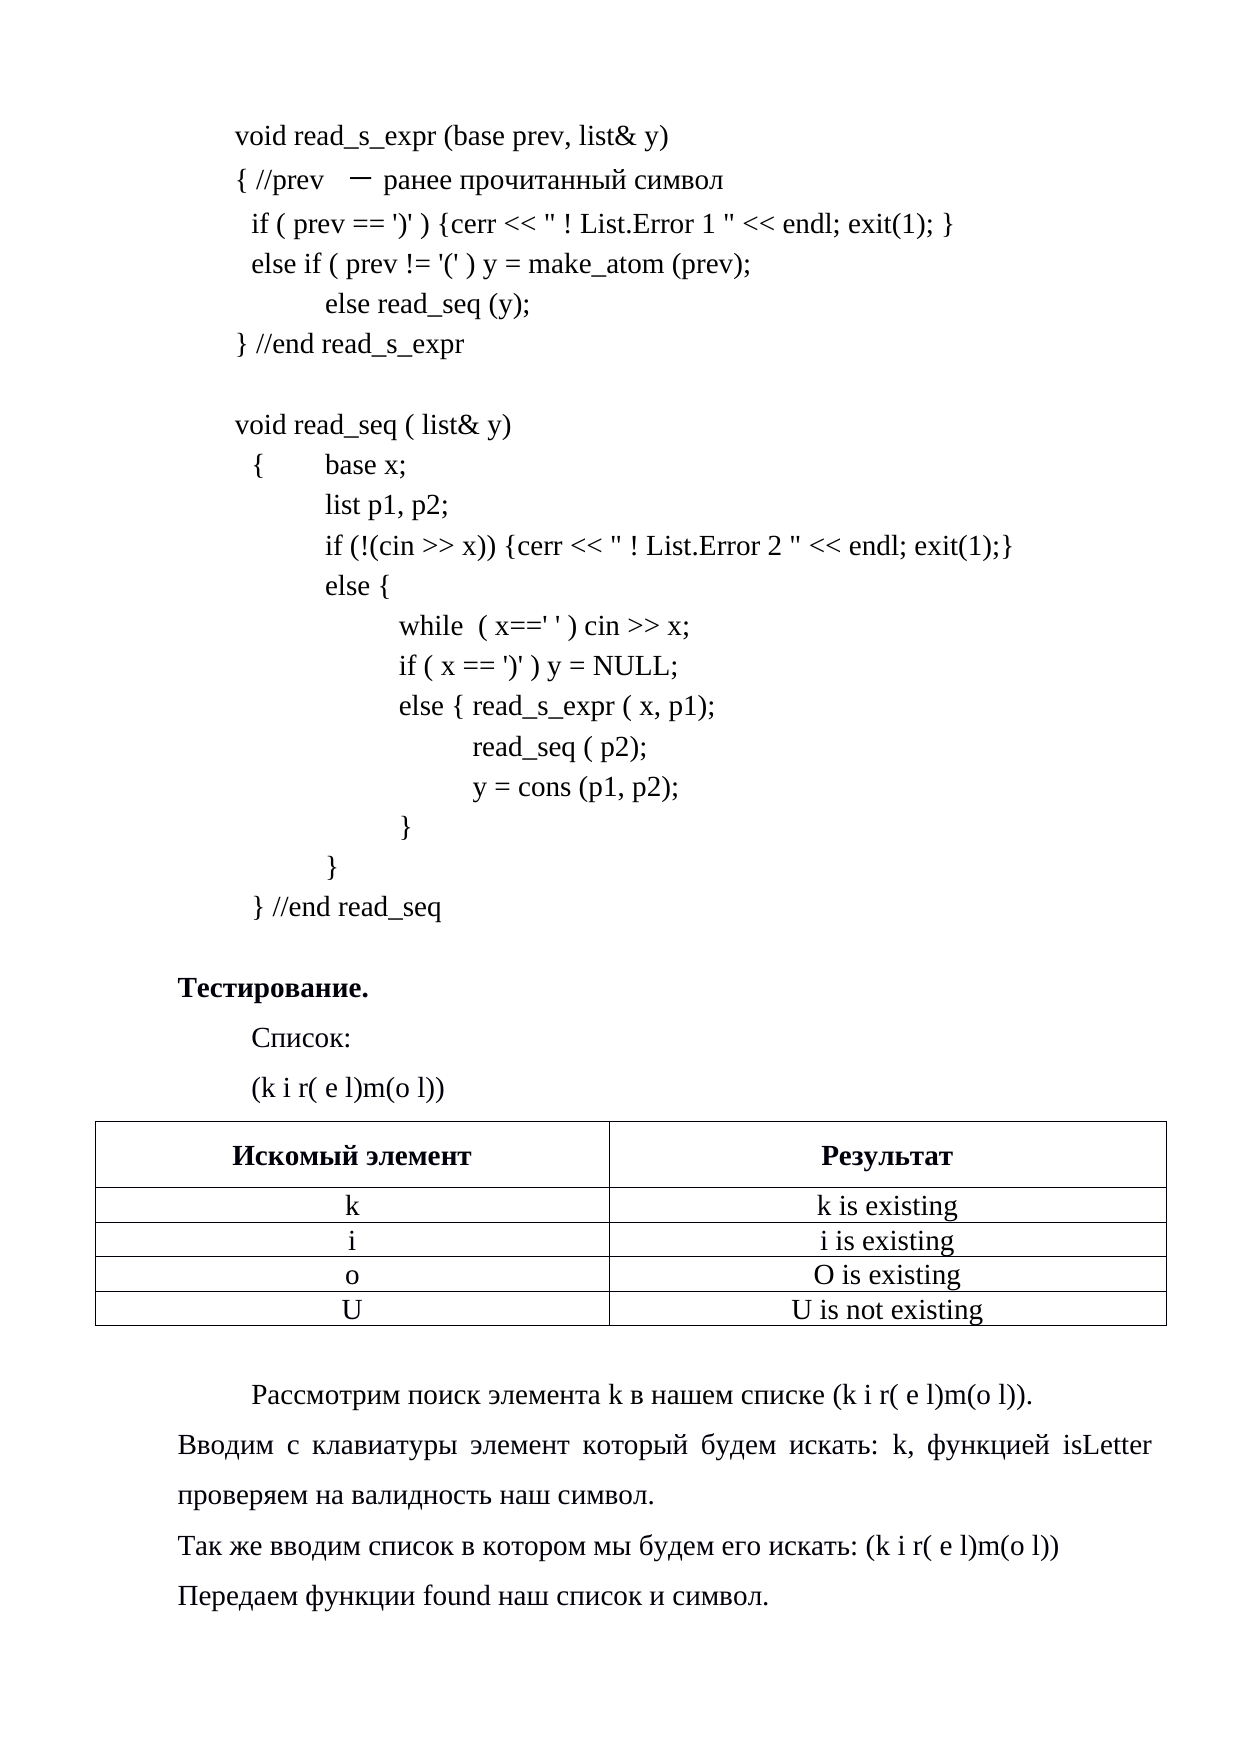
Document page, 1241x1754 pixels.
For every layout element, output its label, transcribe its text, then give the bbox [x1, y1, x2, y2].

text } [177, 809, 1151, 843]
text } //end read_s_expr [177, 327, 1151, 360]
table_cell i is existing [610, 1223, 1166, 1256]
text else { [177, 568, 1151, 601]
text } [177, 849, 1151, 883]
text Тестирование. [177, 970, 1152, 1003]
text read_seq ( p2); [177, 729, 1151, 762]
text if ( prev == ')' ) {cerr << " ! List.Error 1 " << endl; exit(1); } [177, 206, 1151, 239]
table_header Результат [610, 1122, 1166, 1187]
table_cell O is existing [610, 1257, 1166, 1291]
text list p1, p2; [177, 487, 1151, 521]
text (k i r( e l)m(o l)) [177, 1071, 1152, 1104]
table_cell U [96, 1292, 609, 1325]
table_cell k is existing [610, 1188, 1166, 1222]
text Рассмотрим поиск элемента k в нашем списке (k i r( e l)m(o l)). [177, 1377, 1152, 1410]
text if (!(cin >> x)) {cerr << " ! List.Error 2 " << endl; exit(1);} [177, 528, 1151, 561]
text { //prev － ранее прочитанный символ [177, 158, 1151, 198]
text while ( x==' ' ) cin >> x; [177, 608, 1151, 642]
table_cell U is not existing [610, 1292, 1166, 1325]
text if ( x == ')' ) y = NULL; [177, 648, 1151, 682]
table_cell k [96, 1188, 609, 1222]
text y = cons (p1, p2); [177, 769, 1151, 802]
text else if ( prev != '(' ) y = make_atom (prev); [177, 246, 1151, 280]
text Так же вводим список в котором мы будем его искать: (k i r( e l)m(o l)) [177, 1528, 1152, 1561]
text Вводим с клавиатуры элемент который будем искать: k, функцией isLetter проверяем на валидность наш символ. [177, 1427, 1152, 1511]
text else read_seq (y); [177, 286, 1151, 320]
text else { read_s_expr ( x, p1); [177, 688, 1151, 722]
text Список: [177, 1020, 1152, 1054]
text void read_seq ( list& y) [177, 407, 1151, 441]
table_header Искомый элемент [96, 1122, 609, 1187]
table_cell i [96, 1223, 609, 1256]
text } //end read_seq [177, 889, 1151, 923]
table_cell o [96, 1257, 609, 1291]
text { base x; [177, 447, 1151, 481]
text Передаем функции found наш список и символ. [177, 1578, 1152, 1612]
text void read_s_expr (base prev, list& y) [177, 118, 1151, 152]
